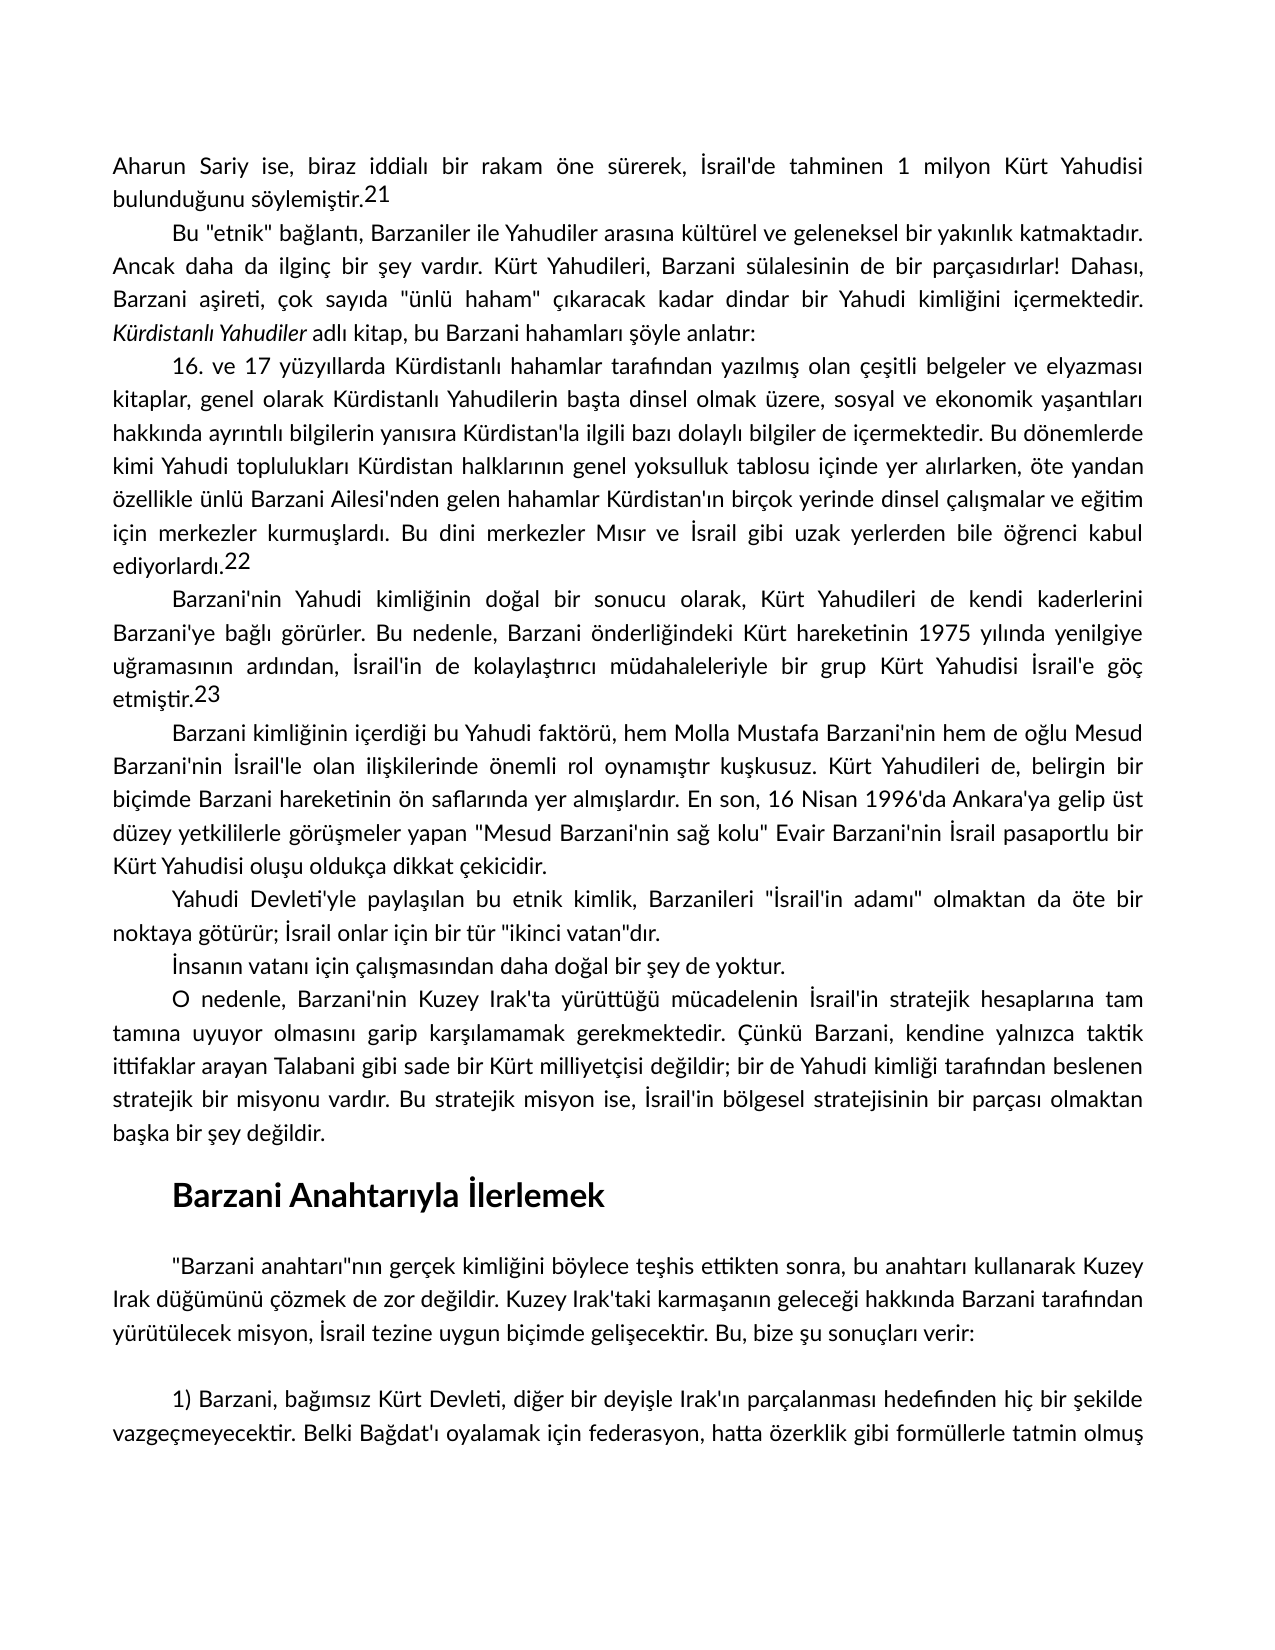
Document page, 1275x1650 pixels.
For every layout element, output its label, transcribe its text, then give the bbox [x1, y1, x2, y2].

text Yahudi Devleti'yle paylaşılan bu etnik kimlik, Barzanileri "İsrail'in adamı" olmaktan da öte bir noktaya götürür; İsrail onlar için bir tür "ikinci vatan"dır. [112, 881, 1145, 948]
text Aharun Sariy ise, biraz iddialı bir rakam öne sürerek, İsrail'de tahminen 1 milyon Kürt Yahudisi bulunduğunu söylemiştir.21 [112, 148, 1145, 214]
text 1) Barzani, bağımsız Kürt Devleti, diğer bir deyişle Irak'ın parçalanması hedefinden hiç bir şekilde vazgeçmeyecektir. Belki Bağdat'ı oyalamak için federasyon, hatta özerklik gibi formüllerle tatmin olmuş [112, 1381, 1145, 1448]
text Bu "etnik" bağlantı, Barzaniler ile Yahudiler arasına kültürel ve geleneksel bir yakınlık katmaktadır. Ancak daha da ilginç bir şey vardır. Kürt Yahudileri, Barzani sülalesinin de bir parçasıdırlar! Dahası, Barzani aşireti, çok sayıda "ünlü haham" çıkaracak kadar dindar bir Yahudi kimliğini içermektedir. Kürdistanlı Yahudiler adlı kitap, bu Barzani hahamları şöyle anlatır: [112, 214, 1145, 348]
subtitle Barzani Anahtarıyla İlerlemek [112, 1181, 1145, 1214]
text İnsanın vatanı için çalışmasından daha doğal bir şey de yoktur. [112, 948, 1145, 981]
text "Barzani anahtarı"nın gerçek kimliğini böylece teşhis ettikten sonra, bu anahtarı kullanarak Kuzey Irak düğümünü çözmek de zor değildir. Kuzey Irak'taki karmaşanın geleceği hakkında Barzani tarafından yürütülecek misyon, İsrail tezine uygun biçimde gelişecektir. Bu, bize şu sonuçları verir: [112, 1248, 1145, 1348]
text Barzani kimliğinin içerdiği bu Yahudi faktörü, hem Molla Mustafa Barzani'nin hem de oğlu Mesud Barzani'nin İsrail'le olan ilişkilerinde önemli rol oynamıştır kuşkusuz. Kürt Yahudileri de, belirgin bir biçimde Barzani hareketinin ön saflarında yer almışlardır. En son, 16 Nisan 1996'da Ankara'ya gelip üst düzey yetkililerle görüşmeler yapan "Mesud Barzani'nin sağ kolu" Evair Barzani'nin İsrail pasaportlu bir Kürt Yahudisi oluşu oldukça dikkat çekicidir. [112, 714, 1145, 881]
text 16. ve 17 yüzyıllarda Kürdistanlı hahamlar tarafından yazılmış olan çeşitli belgeler ve elyazması kitaplar, genel olarak Kürdistanlı Yahudilerin başta dinsel olmak üzere, sosyal ve ekonomik yaşantıları hakkında ayrıntılı bilgilerin yanısıra Kürdistan'la ilgili bazı dolaylı bilgiler de içermektedir. Bu dönemlerde kimi Yahudi toplulukları Kürdistan halklarının genel yoksulluk tablosu içinde yer alırlarken, öte yandan özellikle ünlü Barzani Ailesi'nden gelen hahamlar Kürdistan'ın birçok yerinde dinsel çalışmalar ve eğitim için merkezler kurmuşlardı. Bu dini merkezler Mısır ve İsrail gibi uzak yerlerden bile öğrenci kabul ediyorlardı.22 [112, 348, 1145, 581]
text Barzani'nin Yahudi kimliğinin doğal bir sonucu olarak, Kürt Yahudileri de kendi kaderlerini Barzani'ye bağlı görürler. Bu nedenle, Barzani önderliğindeki Kürt hareketinin 1975 yılında yenilgiye uğramasının ardından, İsrail'in de kolaylaştırıcı müdahaleleriyle bir grup Kürt Yahudisi İsrail'e göç etmiştir.23 [112, 581, 1145, 714]
text O nedenle, Barzani'nin Kuzey Irak'ta yürüttüğü mücadelenin İsrail'in stratejik hesaplarına tam tamına uyuyor olmasını garip karşılamamak gerekmektedir. Çünkü Barzani, kendine yalnızca taktik ittifaklar arayan Talabani gibi sade bir Kürt milliyetçisi değildir; bir de Yahudi kimliği tarafından beslenen stratejik bir misyonu vardır. Bu stratejik misyon ise, İsrail'in bölgesel stratejisinin bir parçası olmaktan başka bir şey değildir. [112, 981, 1145, 1148]
